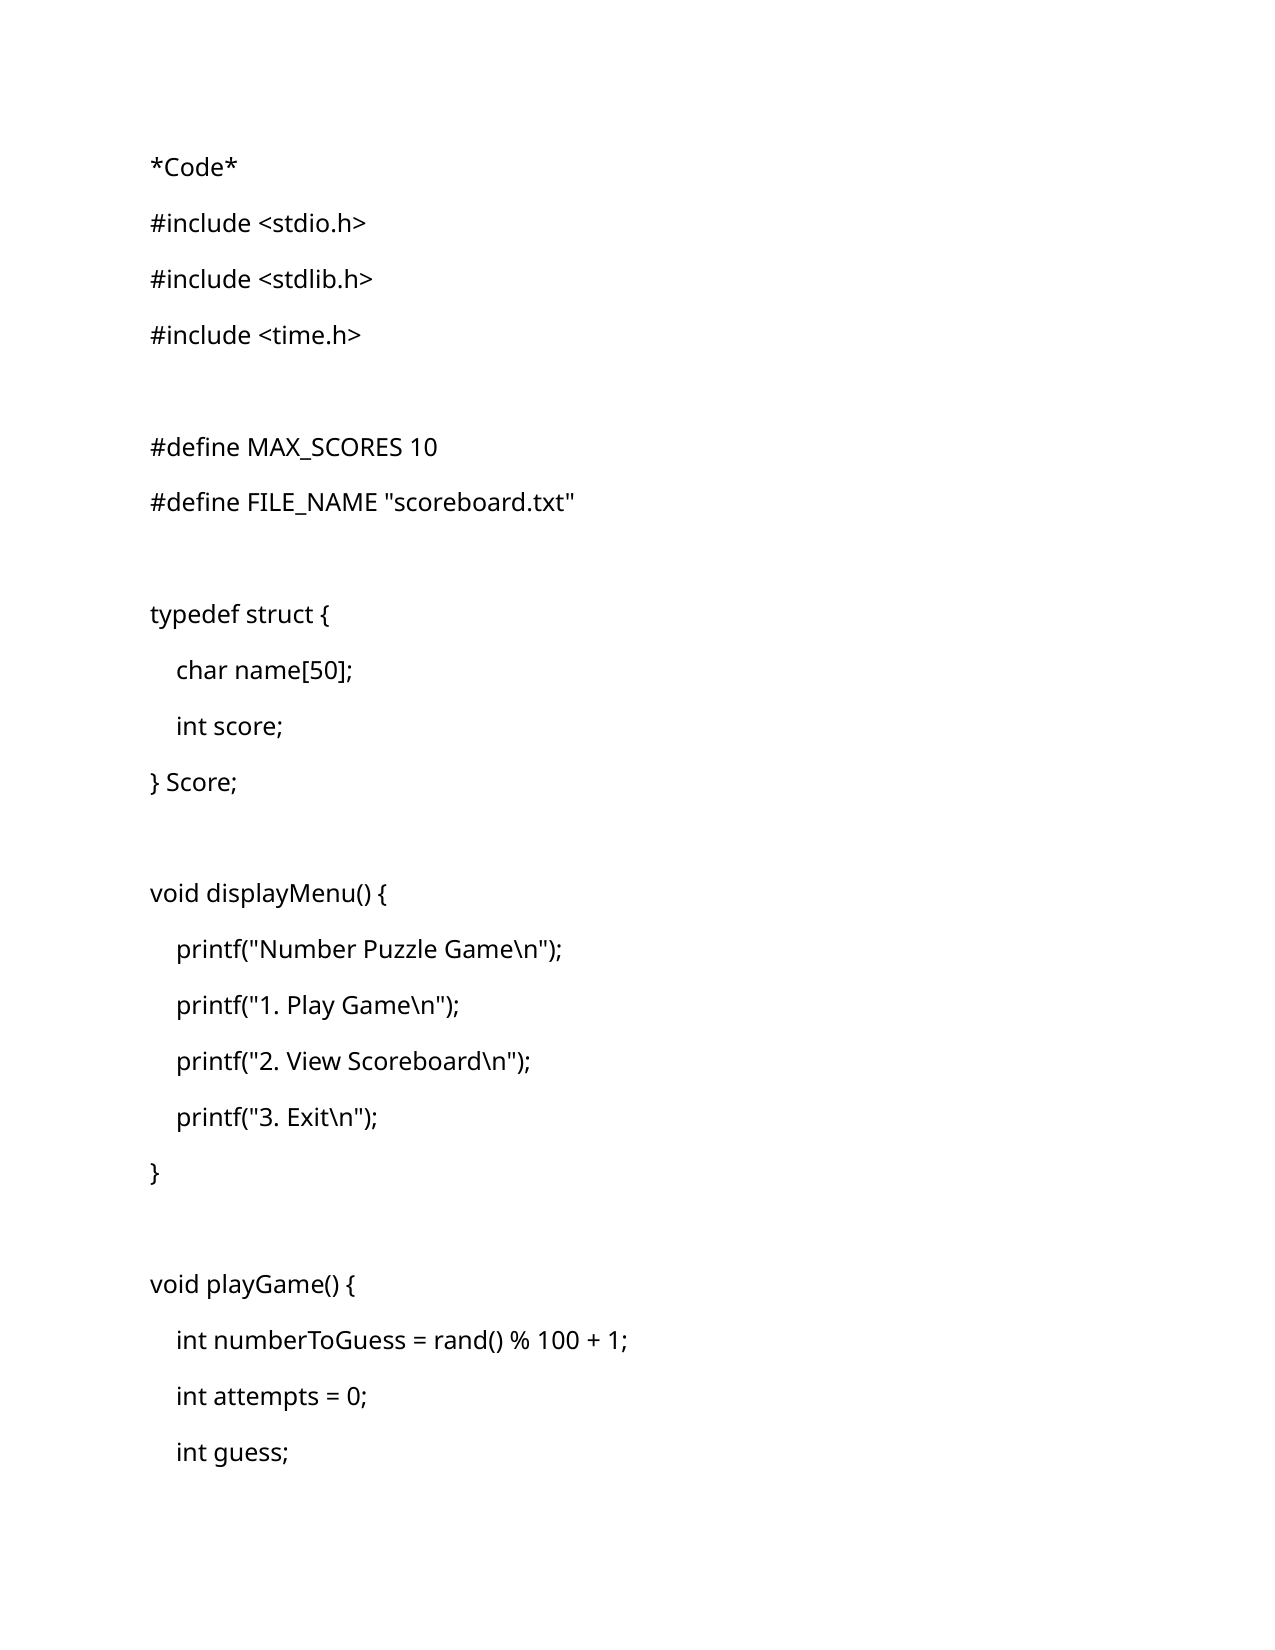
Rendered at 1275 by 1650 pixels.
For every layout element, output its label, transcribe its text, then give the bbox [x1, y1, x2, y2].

text #include <time.h> [150, 317, 1125, 352]
text } [150, 1155, 1125, 1189]
text #define FILE_NAME "scoreboard.txt" [150, 485, 1125, 519]
text void displayMenu() { [150, 876, 1125, 910]
text int numberToGuess = rand() % 100 + 1; [150, 1322, 1125, 1357]
text typedef struct { [150, 597, 1125, 631]
text *Code* [150, 150, 1125, 184]
text int score; [150, 708, 1125, 742]
text printf("2. View Scoreboard\n"); [150, 1043, 1125, 1077]
text printf("1. Play Game\n"); [150, 987, 1125, 1022]
text #define MAX_SCORES 10 [150, 429, 1125, 463]
text #include <stdio.h> [150, 206, 1125, 240]
text int guess; [150, 1434, 1125, 1468]
text char name[50]; [150, 652, 1125, 687]
text printf("3. Exit\n"); [150, 1099, 1125, 1133]
text int attempts = 0; [150, 1378, 1125, 1412]
text } Score; [150, 764, 1125, 798]
text void playGame() { [150, 1267, 1125, 1301]
text printf("Number Puzzle Game\n"); [150, 932, 1125, 966]
text #include <stdlib.h> [150, 262, 1125, 296]
